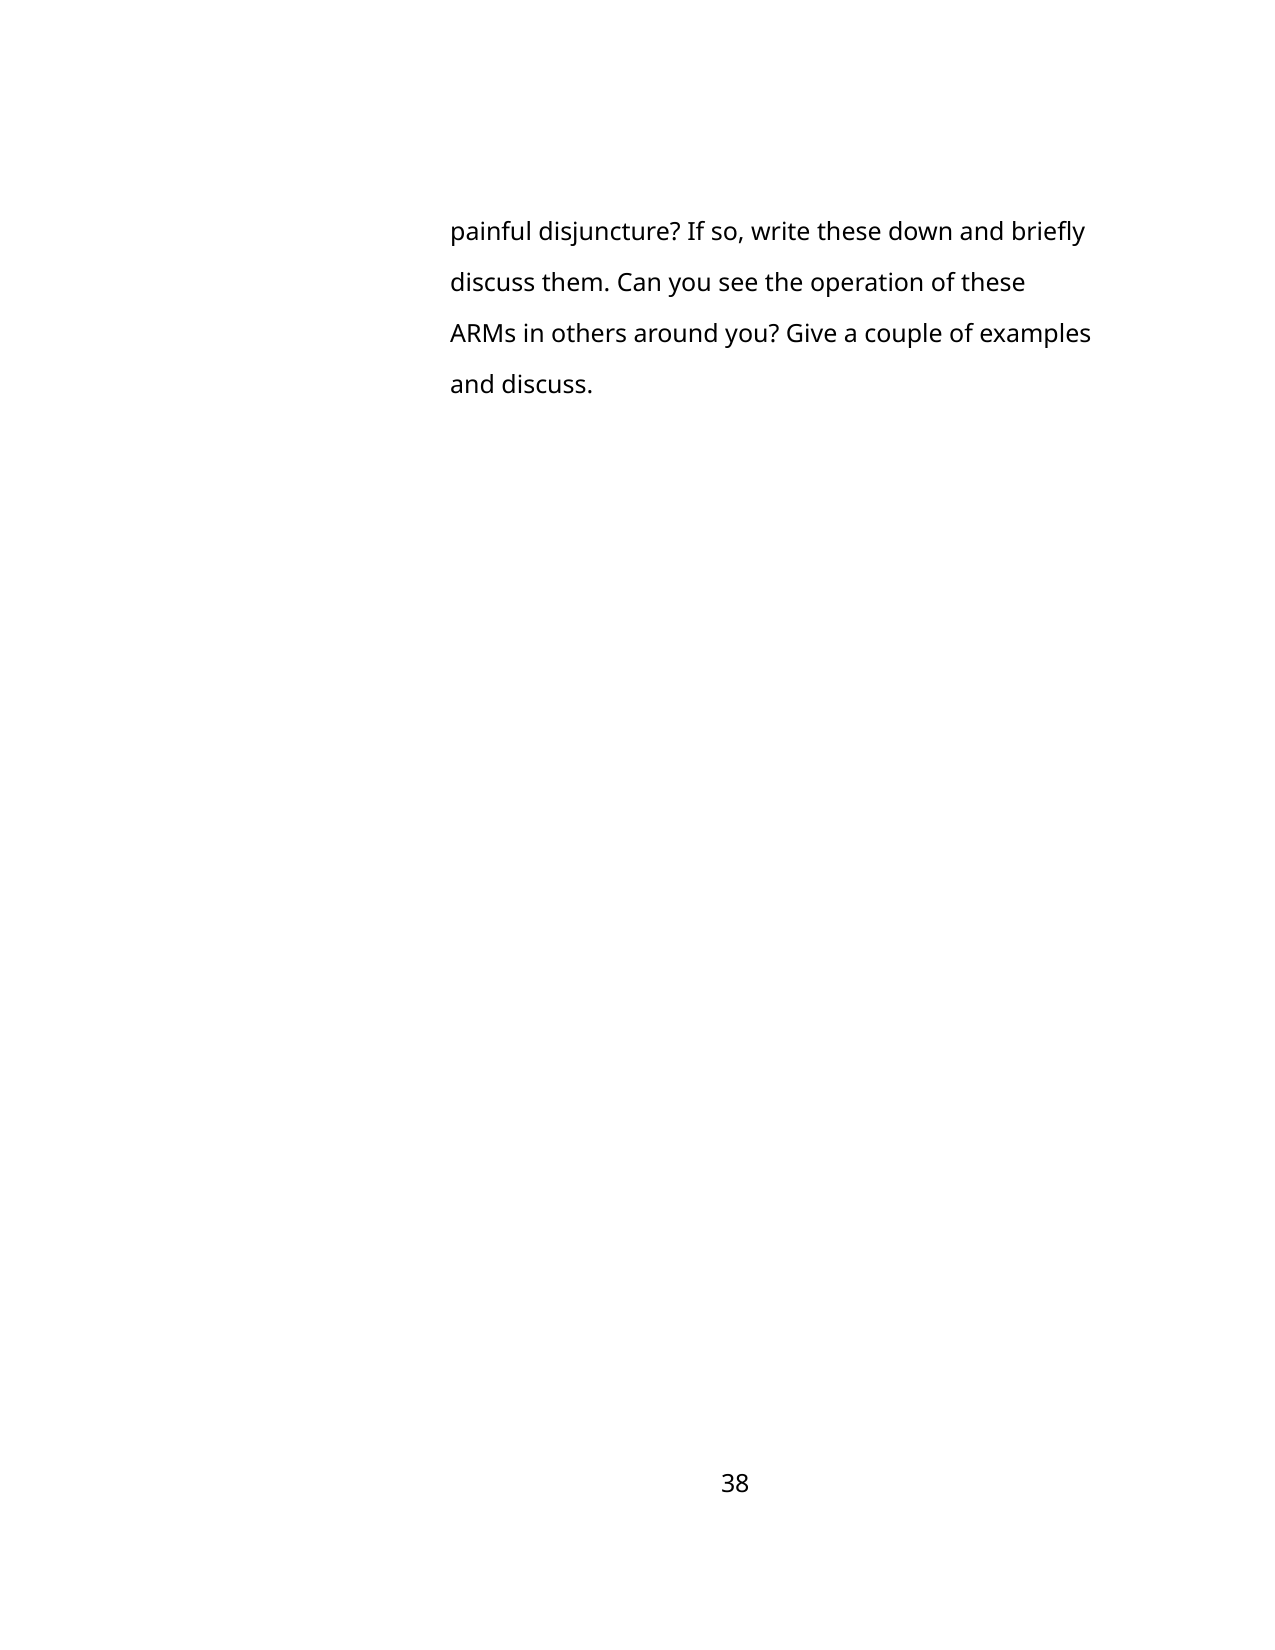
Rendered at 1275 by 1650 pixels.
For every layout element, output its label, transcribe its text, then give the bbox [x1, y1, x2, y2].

list painful disjuncture? If so, write these down and briefly discuss them. Can you see the operation of these ARMs in others around you? Give a couple of examples and discuss. [412, 213, 1095, 401]
